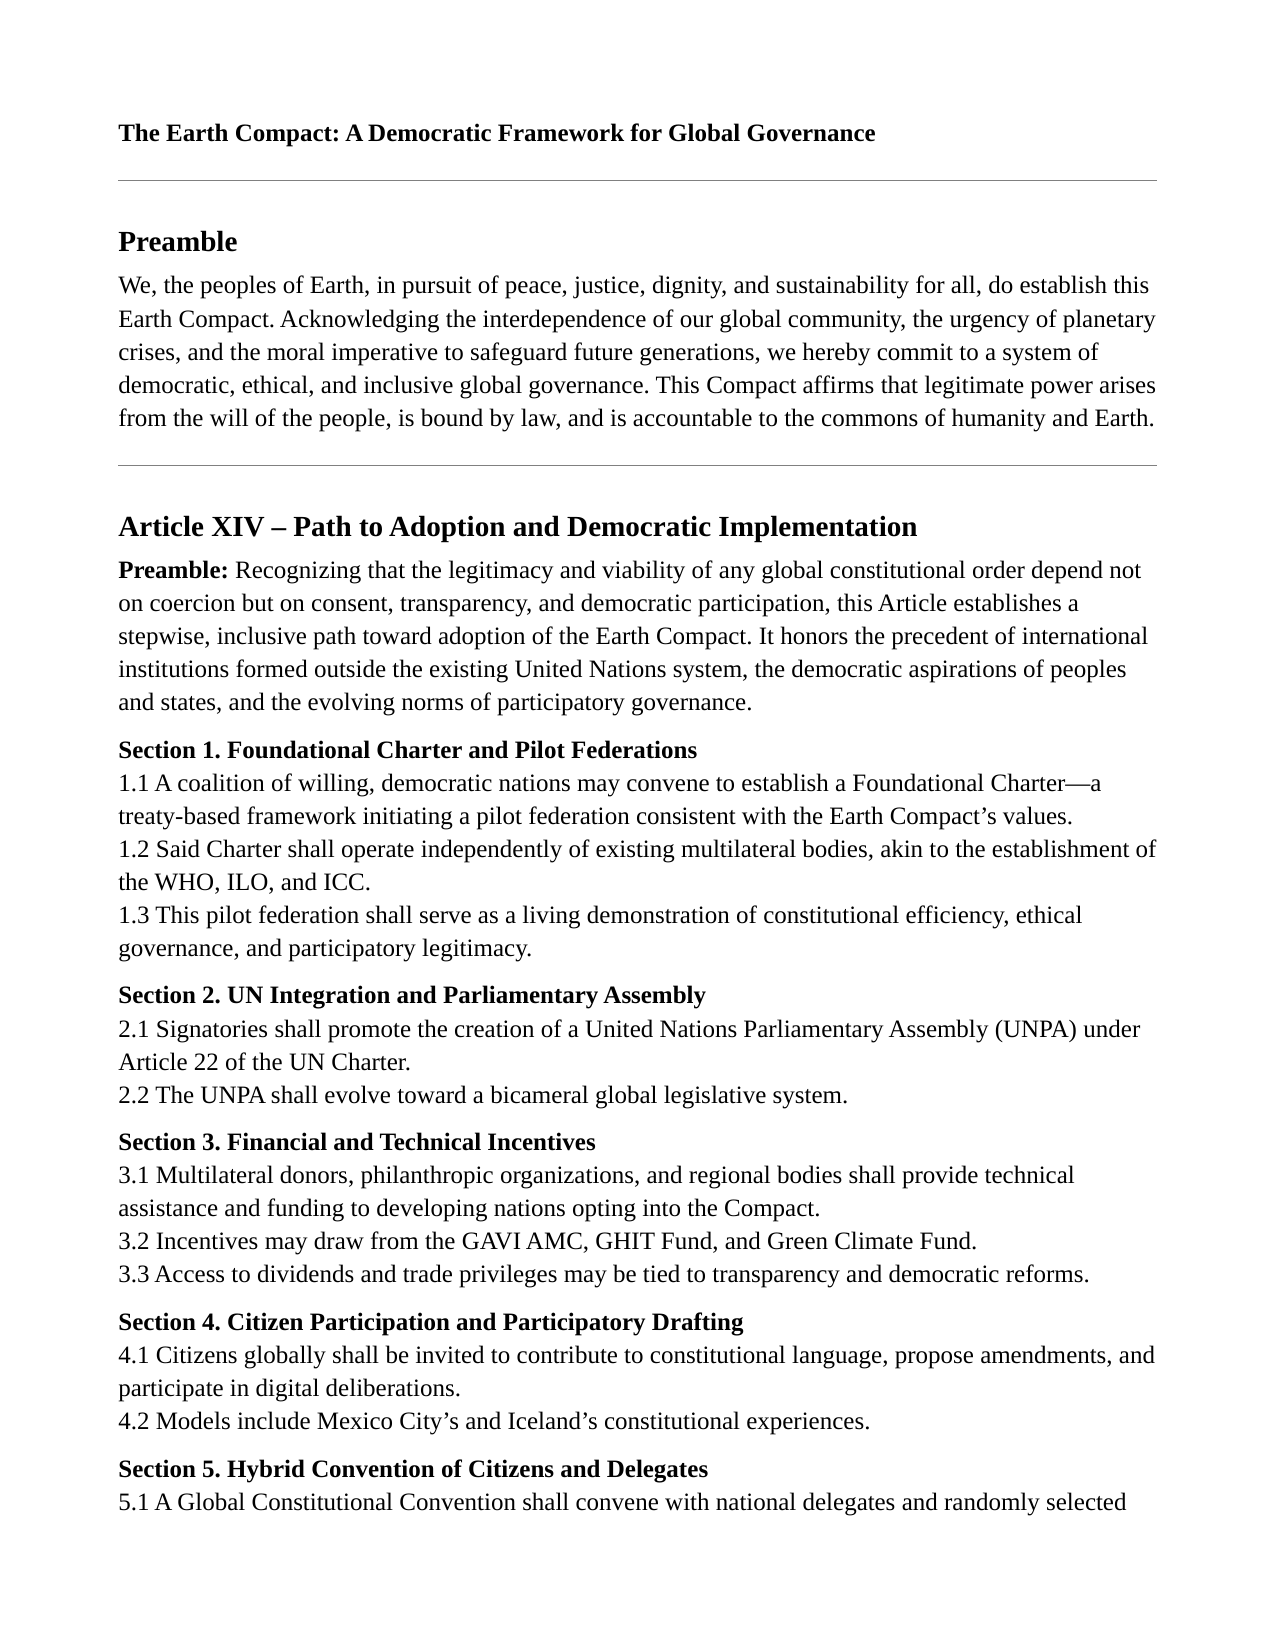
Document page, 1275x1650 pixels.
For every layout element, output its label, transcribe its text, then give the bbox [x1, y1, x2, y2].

subtitle Article XIV – Path to Adoption and Democratic Implementation [118, 509, 1157, 543]
text Section 3. Financial and Technical Incentives 3.1 Multilateral donors, philanthropic organizations, and regional bodies shall provide technical assistance and funding to developing nations opting into the Compact. 3.2 Incentives may draw from the GAVI AMC, GHIT Fund, and Green Climate Fund. 3.3 Access to dividends and trade privileges may be tied to transparency and democratic reforms. [118, 1127, 1157, 1288]
text Section 2. UN Integration and Parliamentary Assembly 2.1 Signatories shall promote the creation of a United Nations Parliamentary Assembly (UNPA) under Article 22 of the UN Charter. 2.2 The UNPA shall evolve toward a bicameral global legislative system. [118, 981, 1157, 1108]
text Section 4. Citizen Participation and Participatory Drafting 4.1 Citizens globally shall be invited to contribute to constitutional language, propose amendments, and participate in digital deliberations. 4.2 Models include Mexico City’s and Iceland’s constitutional experiences. [118, 1307, 1157, 1435]
text The Earth Compact: A Democratic Framework for Global Governance [118, 118, 1157, 147]
text Section 1. Foundational Charter and Pilot Federations 1.1 A coalition of willing, democratic nations may convene to establish a Foundational Charter—a treaty-based framework initiating a pilot federation consistent with the Earth Compact’s values. 1.2 Said Charter shall operate independently of existing multilateral bodies, akin to the establishment of the WHO, ILO, and ICC. 1.3 This pilot federation shall serve as a living demonstration of constitutional efficiency, ethical governance, and participatory legitimacy. [118, 735, 1157, 962]
text We, the peoples of Earth, in pursuit of peace, justice, dignity, and sustainability for all, do establish this Earth Compact. Acknowledging the interdependence of our global community, the urgency of planetary crises, and the moral imperative to safeguard future generations, we hereby commit to a system of democratic, ethical, and inclusive global governance. This Compact affirms that legitimate power arises from the will of the people, is bound by law, and is accountable to the commons of humanity and Earth. [118, 271, 1157, 431]
text Preamble: Recognizing that the legitimacy and viability of any global constitutional order depend not on coercion but on consent, transparency, and democratic participation, this Article establishes a stepwise, inclusive path toward adoption of the Earth Compact. It honors the precedent of international institutions formed outside the existing United Nations system, the democratic aspirations of peoples and states, and the evolving norms of participatory governance. [118, 555, 1157, 716]
text Section 5. Hybrid Convention of Citizens and Delegates 5.1 A Global Constitutional Convention shall convene with national delegates and randomly selected [118, 1454, 1157, 1515]
subtitle Preamble [118, 224, 1157, 258]
